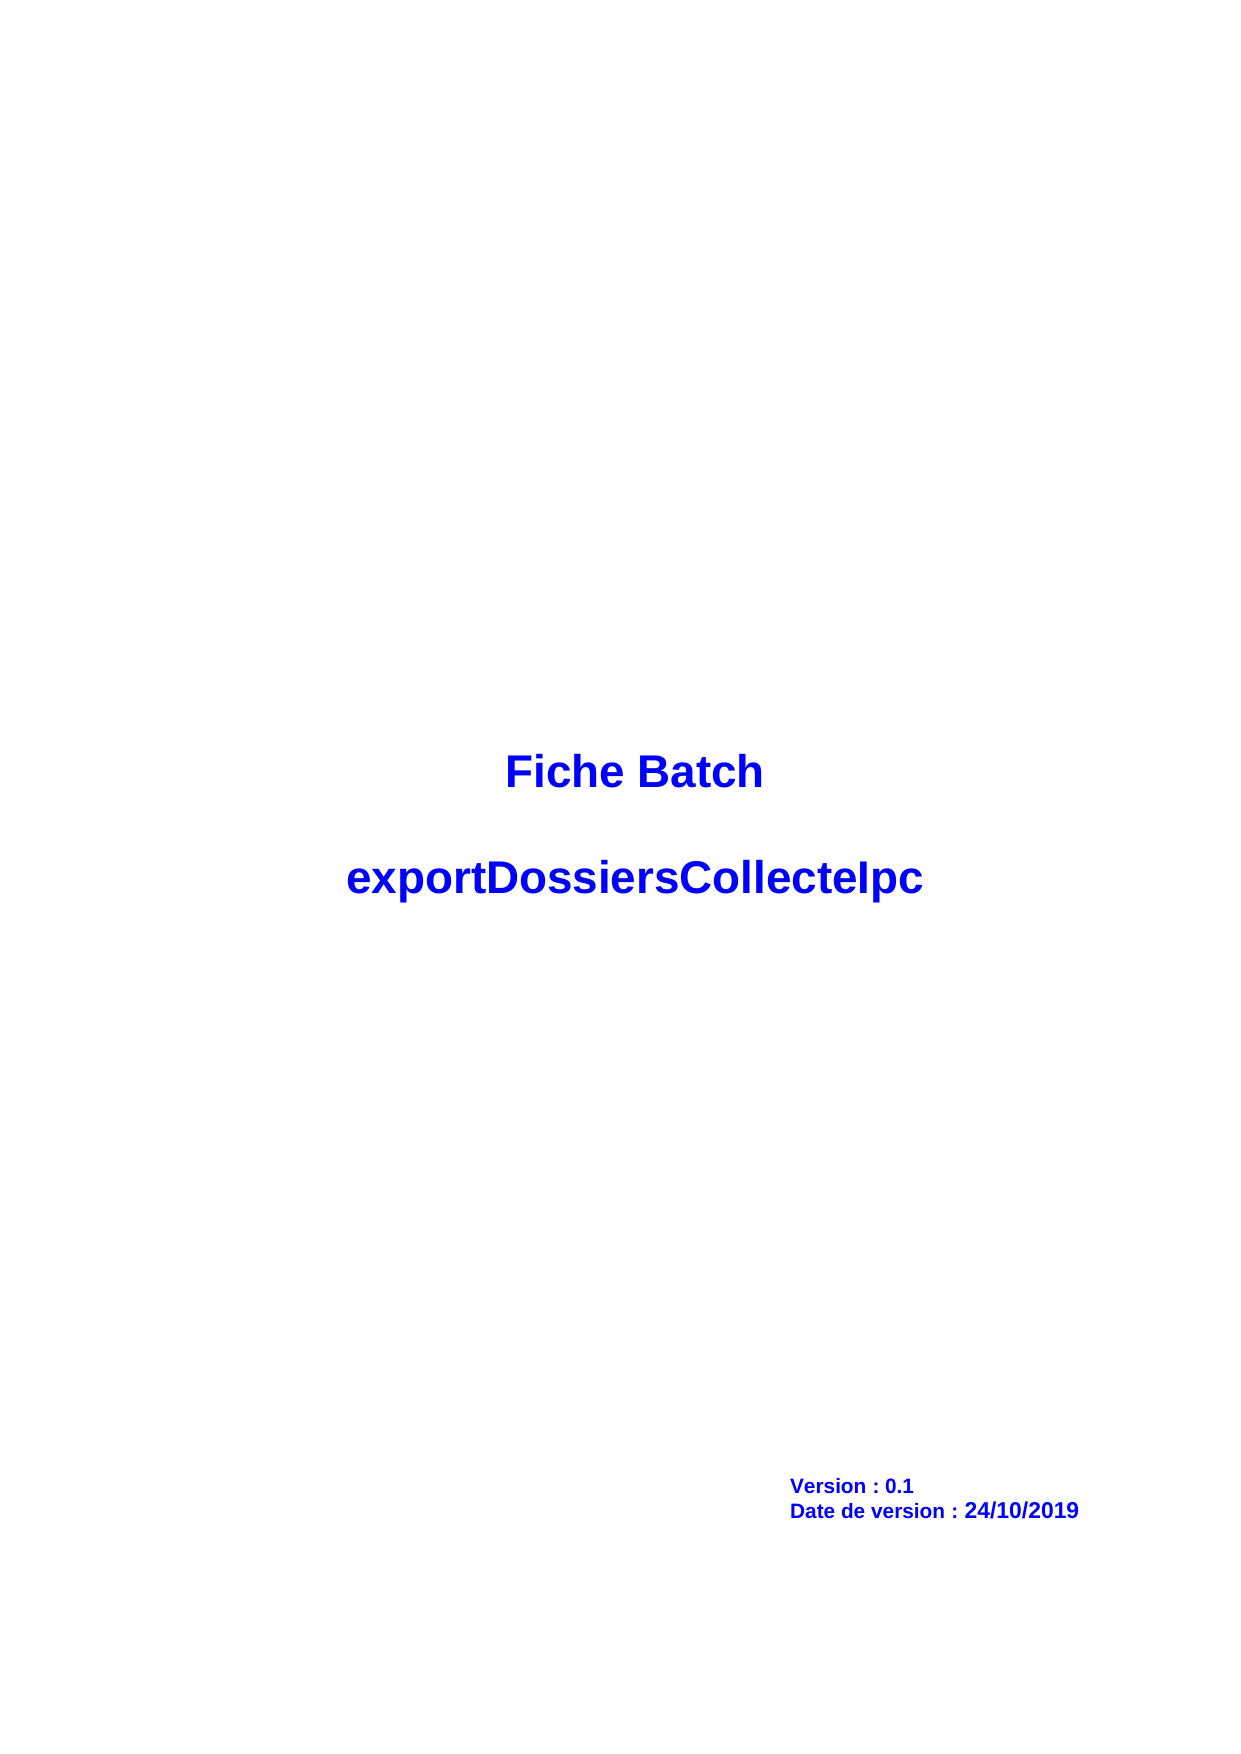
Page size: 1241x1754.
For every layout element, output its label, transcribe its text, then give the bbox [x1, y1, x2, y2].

table_header [320, 148, 783, 174]
table_header [148, 148, 320, 174]
table_header [783, 148, 1122, 174]
table_cell [320, 1474, 783, 1524]
table_cell Fiche Batch exportDossiersCollecteIpc [148, 174, 1122, 1473]
table_cell [148, 1474, 320, 1524]
table_cell Version : 0.1 Date de version : 24/10/2019 [783, 1474, 1122, 1524]
